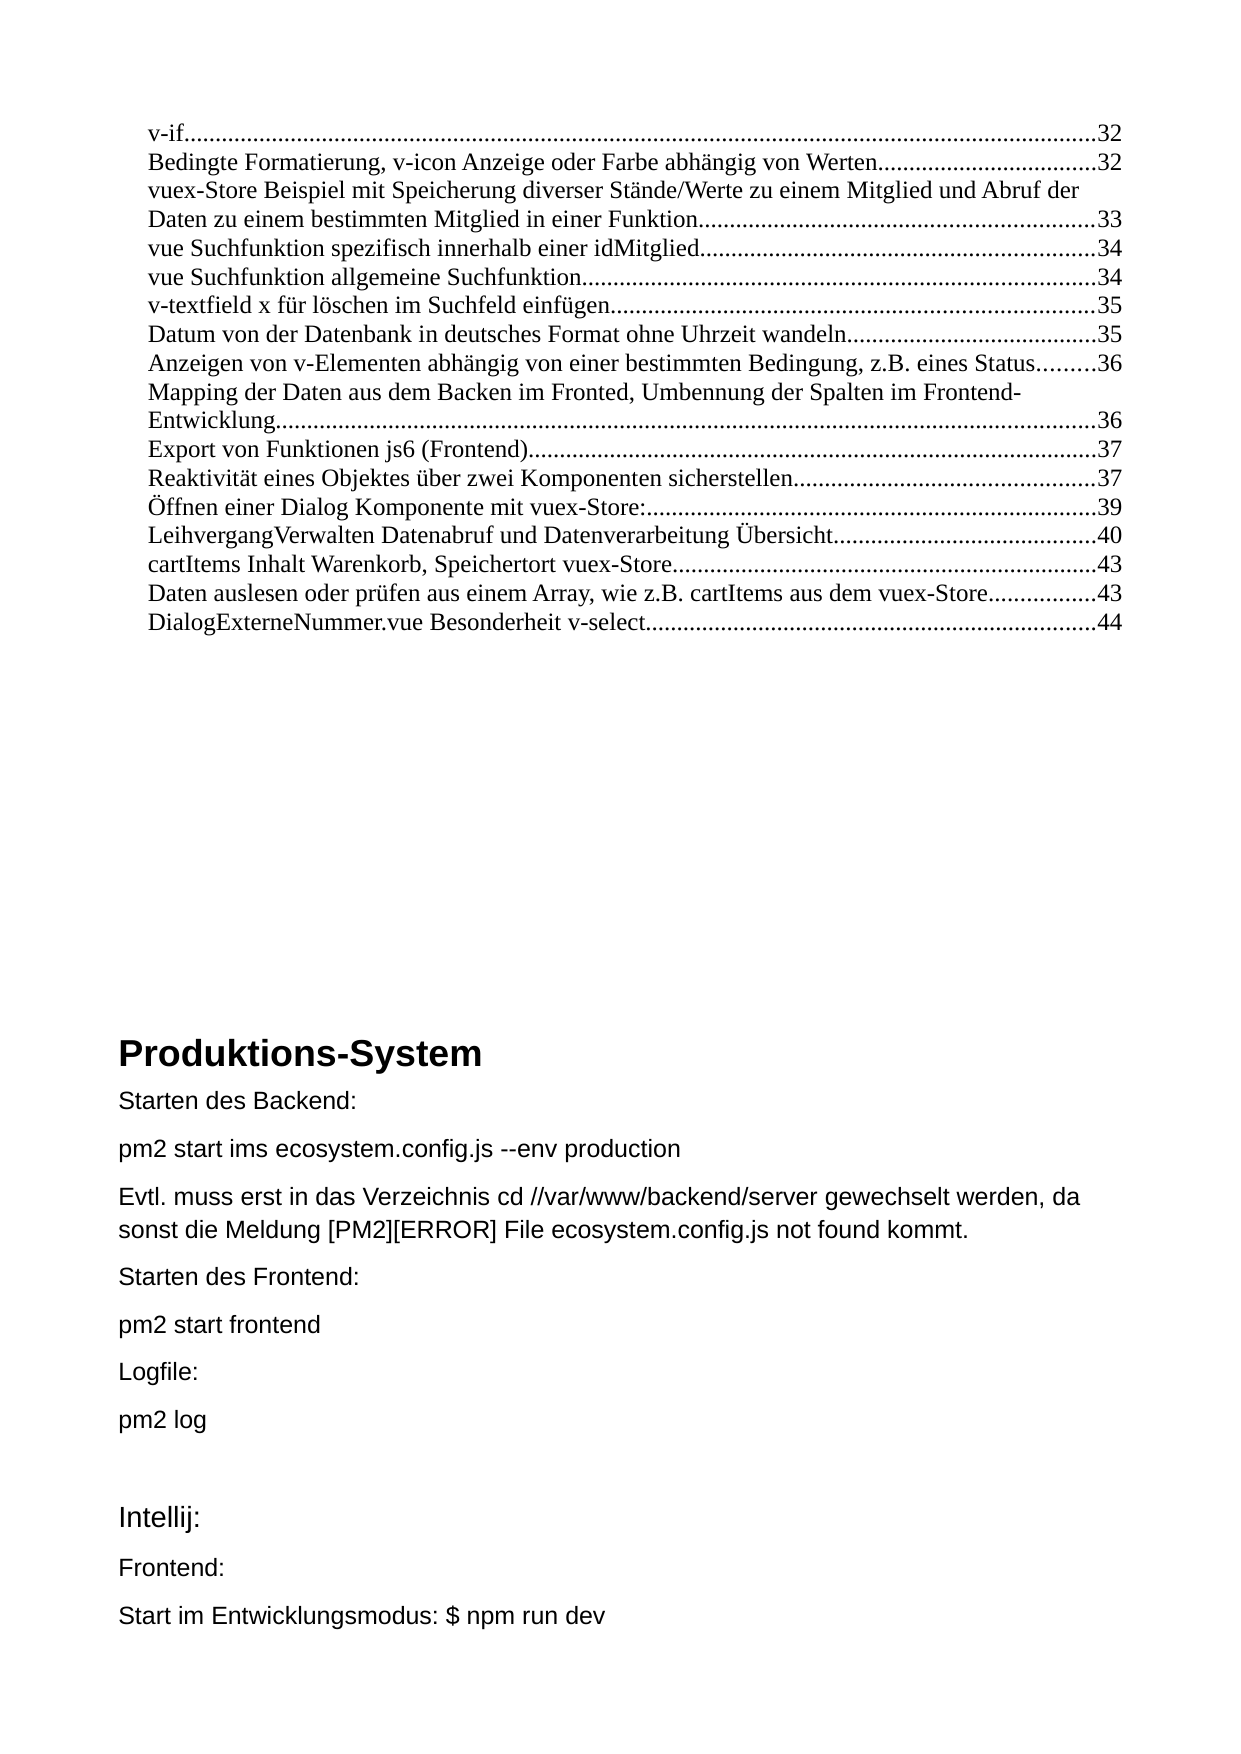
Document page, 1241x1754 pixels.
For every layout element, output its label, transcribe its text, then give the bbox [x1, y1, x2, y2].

text Datum von der Datenbank in deutsches Format ohne Uhrzeit wandeln 35 [148, 319, 1122, 348]
text Starten des Backend: [118, 1086, 1122, 1115]
text DialogExterneNummer.vue Besonderheit v-select 44 [148, 607, 1122, 636]
text Logfile: [118, 1357, 1122, 1386]
text pm2 log [118, 1405, 1122, 1434]
text Start im Entwicklungsmodus: $ npm run dev [118, 1601, 1122, 1630]
text vue Suchfunktion allgemeine Suchfunktion 34 [148, 262, 1122, 291]
text v-if 32 [148, 118, 1122, 147]
subtitle Produktions-System [118, 1031, 1122, 1074]
text LeihvergangVerwalten Datenabruf und Datenverarbeitung Übersicht 40 [148, 521, 1122, 549]
text Daten auslesen oder prüfen aus einem Array, wie z.B. cartItems aus dem vuex-Store 43 [148, 578, 1122, 607]
text Anzeigen von v-Elementen abhängig von einer bestimmten Bedingung, z.B. eines Status 36 [148, 348, 1122, 377]
text pm2 start frontend [118, 1310, 1122, 1338]
text Starten des Frontend: [118, 1262, 1122, 1291]
text Export von Funktionen js6 (Frontend) 37 [148, 434, 1122, 463]
text v-textfield x für löschen im Suchfeld einfügen 35 [148, 291, 1122, 319]
text Bedingte Formatierung, v-icon Anzeige oder Farbe abhängig von Werten 32 [148, 147, 1122, 176]
text Evtl. muss erst in das Verzeichnis cd //var/www/backend/server gewechselt werden, da sonst die Meldung [PM2][ERROR] File ecosystem.config.js not found kommt. [118, 1182, 1122, 1243]
text pm2 start ims ecosystem.config.js --env production [118, 1134, 1122, 1163]
text Öffnen einer Dialog Komponente mit vuex-Store: 39 [148, 492, 1122, 521]
text Reaktivität eines Objektes über zwei Komponenten sicherstellen 37 [148, 463, 1122, 492]
text vuex-Store Beispiel mit Speicherung diverser Stände/Werte zu einem Mitglied und Abruf der Daten zu einem bestimmten Mitglied in einer Funktion 33 [148, 176, 1122, 233]
text cartItems Inhalt Warenkorb, Speichertort vuex-Store 43 [148, 549, 1122, 578]
text Mapping der Daten aus dem Backen im Fronted, Umbennung der Spalten im Frontend-Entwicklung 36 [148, 377, 1122, 434]
text vue Suchfunktion spezifisch innerhalb einer idMitglied 34 [148, 233, 1122, 262]
text Frontend: [118, 1553, 1122, 1582]
text Intellij: [118, 1500, 1122, 1534]
